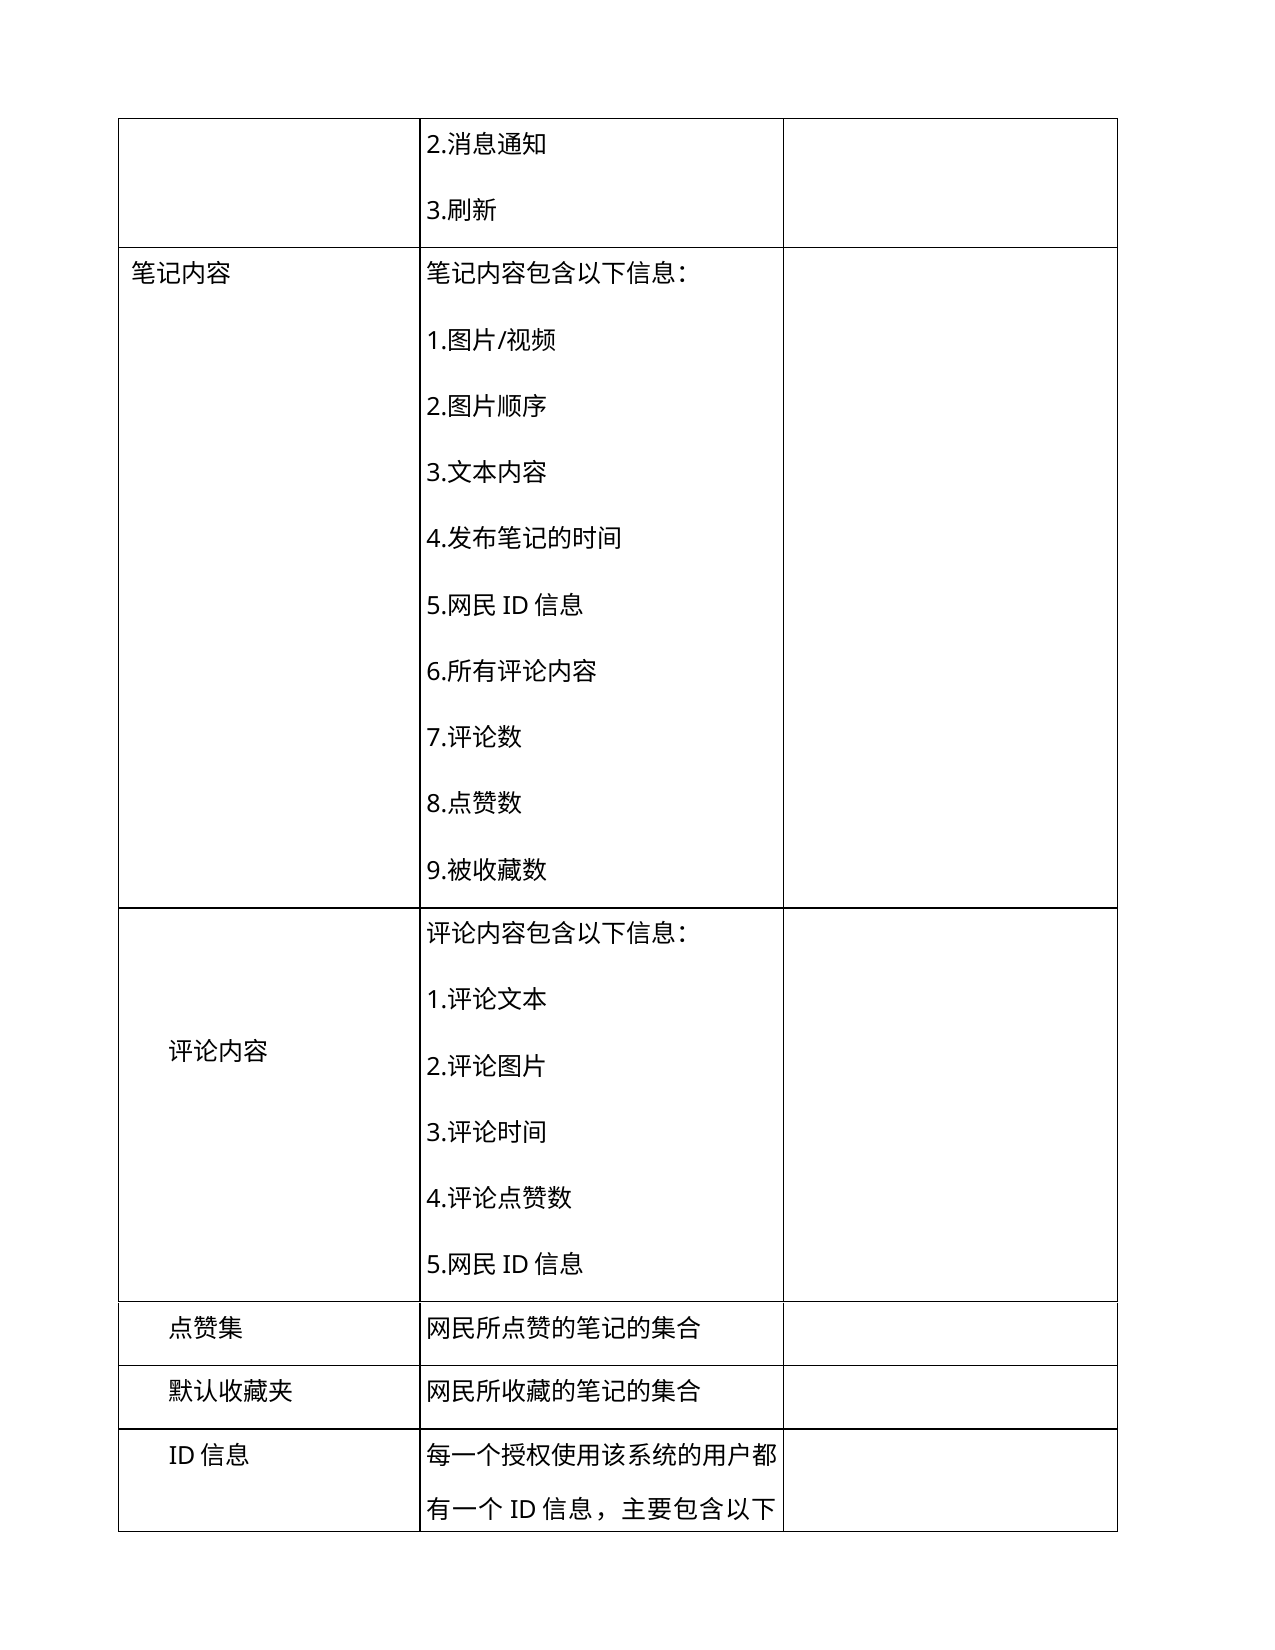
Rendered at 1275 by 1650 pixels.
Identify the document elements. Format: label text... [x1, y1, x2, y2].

table_cell 笔记内容包含以下信息： 1.图片/视频 2.图片顺序 3.文本内容 4.发布笔记的时间 5.网民ID信息 6.所有评论内容 7.评论数 8.点赞数 9.被收藏数 [421, 248, 783, 907]
table_cell 网民所收藏的笔记的集合 [421, 1366, 783, 1428]
table_cell [784, 1430, 1117, 1531]
table_cell [784, 1303, 1117, 1365]
table_cell ID信息 [119, 1430, 419, 1531]
table_cell 笔记内容 [119, 248, 419, 907]
table_cell 评论内容包含以下信息： 1.评论文本 2.评论图片 3.评论时间 4.评论点赞数 5.网民ID信息 [421, 909, 783, 1301]
table_cell 网民所点赞的笔记的集合 [421, 1303, 783, 1365]
table_cell 每一个授权使用该系统的用户都有一个ID信息，主要包含以下 [421, 1430, 783, 1531]
table_cell [784, 1366, 1117, 1428]
table_cell [784, 909, 1117, 1301]
table_cell [119, 119, 419, 247]
table_cell [784, 248, 1117, 907]
table_cell 2.消息通知 3.刷新 [421, 119, 783, 247]
table_cell [784, 119, 1117, 247]
table_cell 点赞集 [119, 1303, 419, 1365]
table_cell 评论内容 [119, 909, 419, 1301]
table_cell 默认收藏夹 [119, 1366, 419, 1428]
